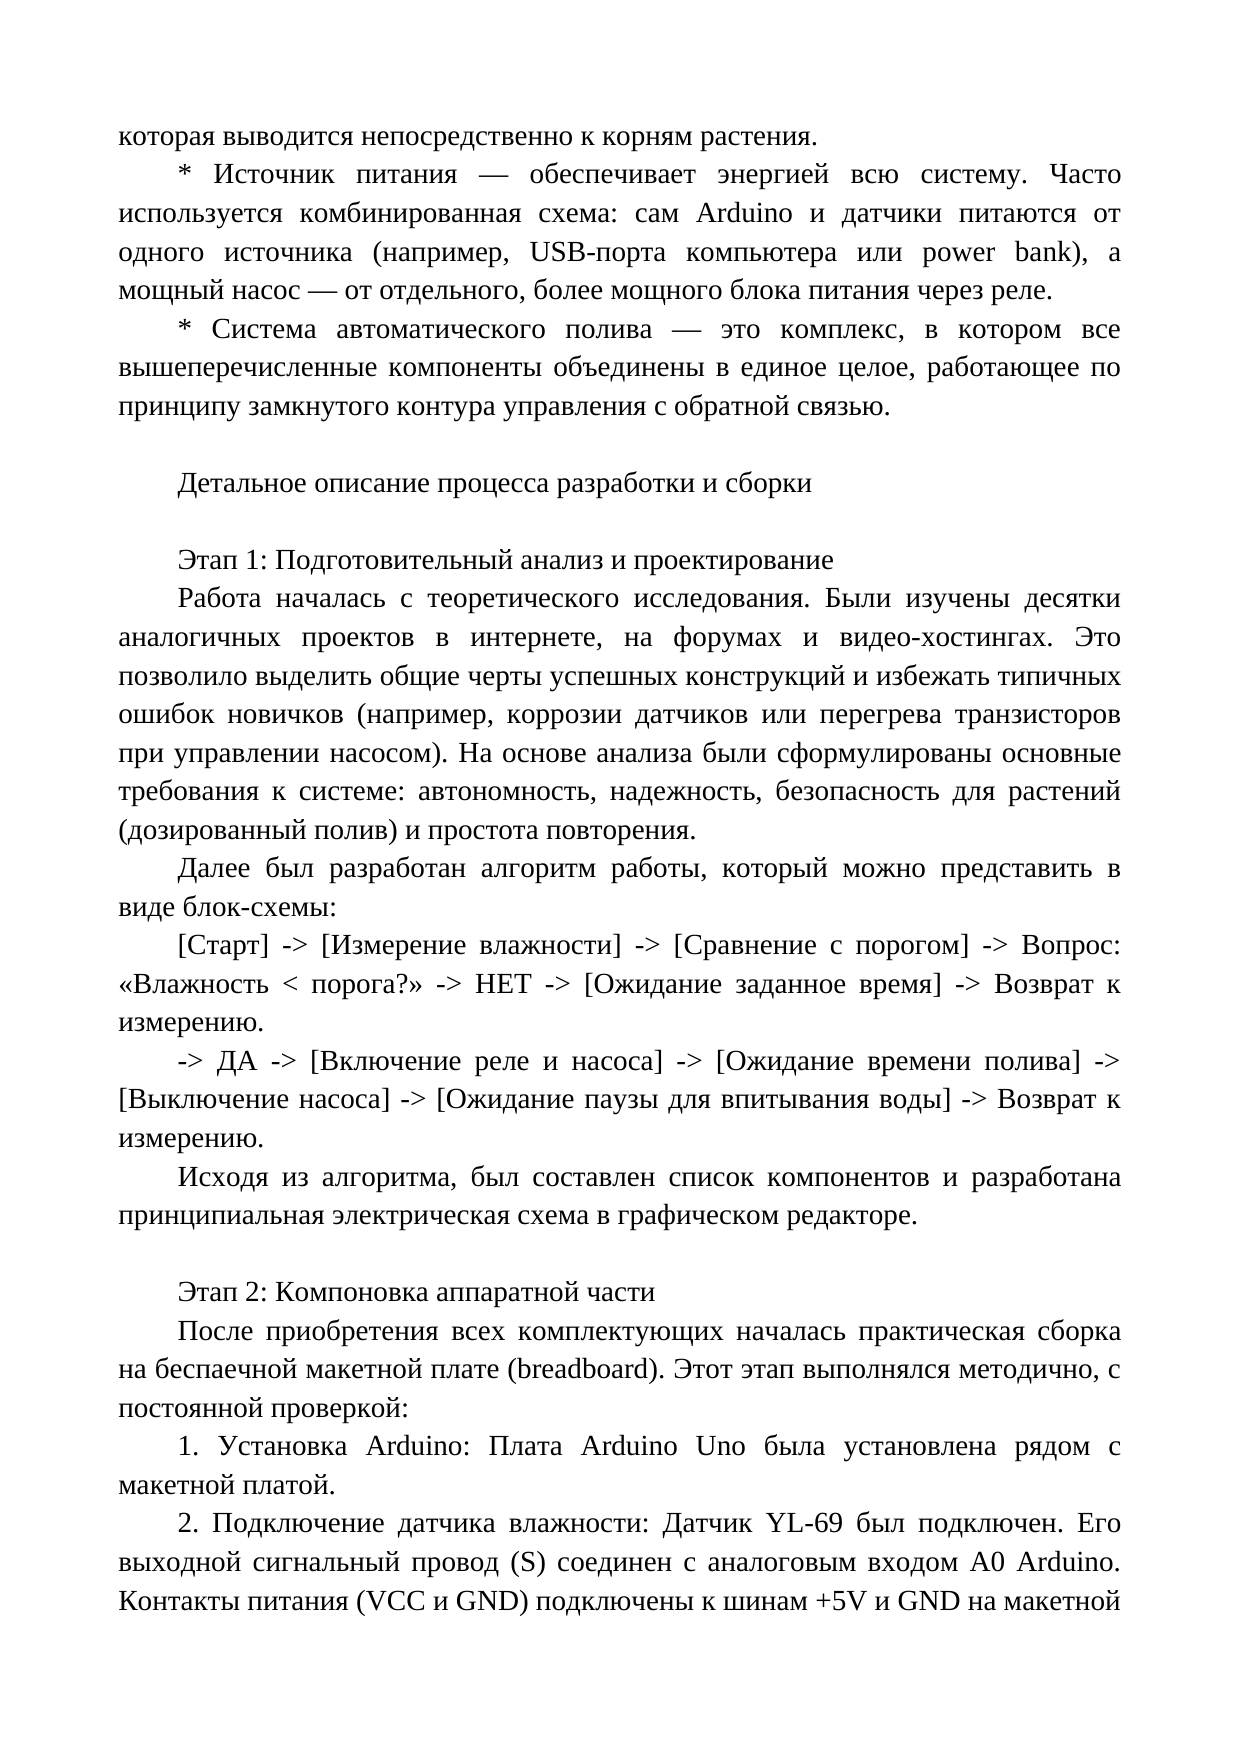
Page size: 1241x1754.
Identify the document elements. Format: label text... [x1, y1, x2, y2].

text После приобретения всех комплектующих началась практическая сборка на беспаечной макетной плате (breadboard). Этот этап выполнялся методично, с постоянной проверкой: [118, 1313, 1122, 1423]
text Этап 2: Компоновка аппаратной части [118, 1274, 1122, 1308]
text Этап 1: Подготовительный анализ и проектирование [118, 542, 1122, 576]
text 1. Установка Arduino: Плата Arduino Uno была установлена рядом с макетной платой. [118, 1428, 1122, 1501]
text Далее был разработан алгоритм работы, который можно представить в виде блок-схемы: [118, 850, 1122, 922]
text * Источник питания — обеспечивает энергией всю систему. Часто используется комбинированная схема: сам Arduino и датчики питаются от одного источника (например, USB-порта компьютера или power bank), а мощный насос — от отдельного, более мощного блока питания через реле. [118, 157, 1122, 306]
text Детальное описание процесса разработки и сборки [118, 465, 1122, 498]
text Работа началась с теоретического исследования. Были изучены десятки аналогичных проектов в интернете, на форумах и видео-хостингах. Это позволило выделить общие черты успешных конструкций и избежать типичных ошибок новичков (например, коррозии датчиков или перегрева транзисторов при управлении насосом). На основе анализа были сформулированы основные требования к системе: автономность, надежность, безопасность для растений (дозированный полив) и простота повторения. [118, 581, 1122, 845]
text * Система автоматического полива — это комплекс, в котором все вышеперечисленные компоненты объединены в единое целое, работающее по принципу замкнутого контура управления с обратной связью. [118, 311, 1122, 421]
text которая выводится непосредственно к корням растения. [118, 118, 1122, 152]
text -> ДА -> [Включение реле и насоса] -> [Ожидание времени полива] -> [Выключение насоса] -> [Ожидание паузы для впитывания воды] -> Возврат к измерению. [118, 1043, 1122, 1154]
text 2. Подключение датчика влажности: Датчик YL-69 был подключен. Его выходной сигнальный провод (S) соединен с аналоговым входом A0 Arduino. Контакты питания (VCC и GND) подключены к шинам +5V и GND на макетной [118, 1506, 1122, 1616]
text Исходя из алгоритма, был составлен список компонентов и разработана принципиальная электрическая схема в графическом редакторе. [118, 1159, 1122, 1231]
text [Старт] -> [Измерение влажности] -> [Сравнение с порогом] -> Вопрос: «Влажность < порога?» -> НЕТ -> [Ожидание заданное время] -> Возврат к измерению. [118, 927, 1122, 1038]
